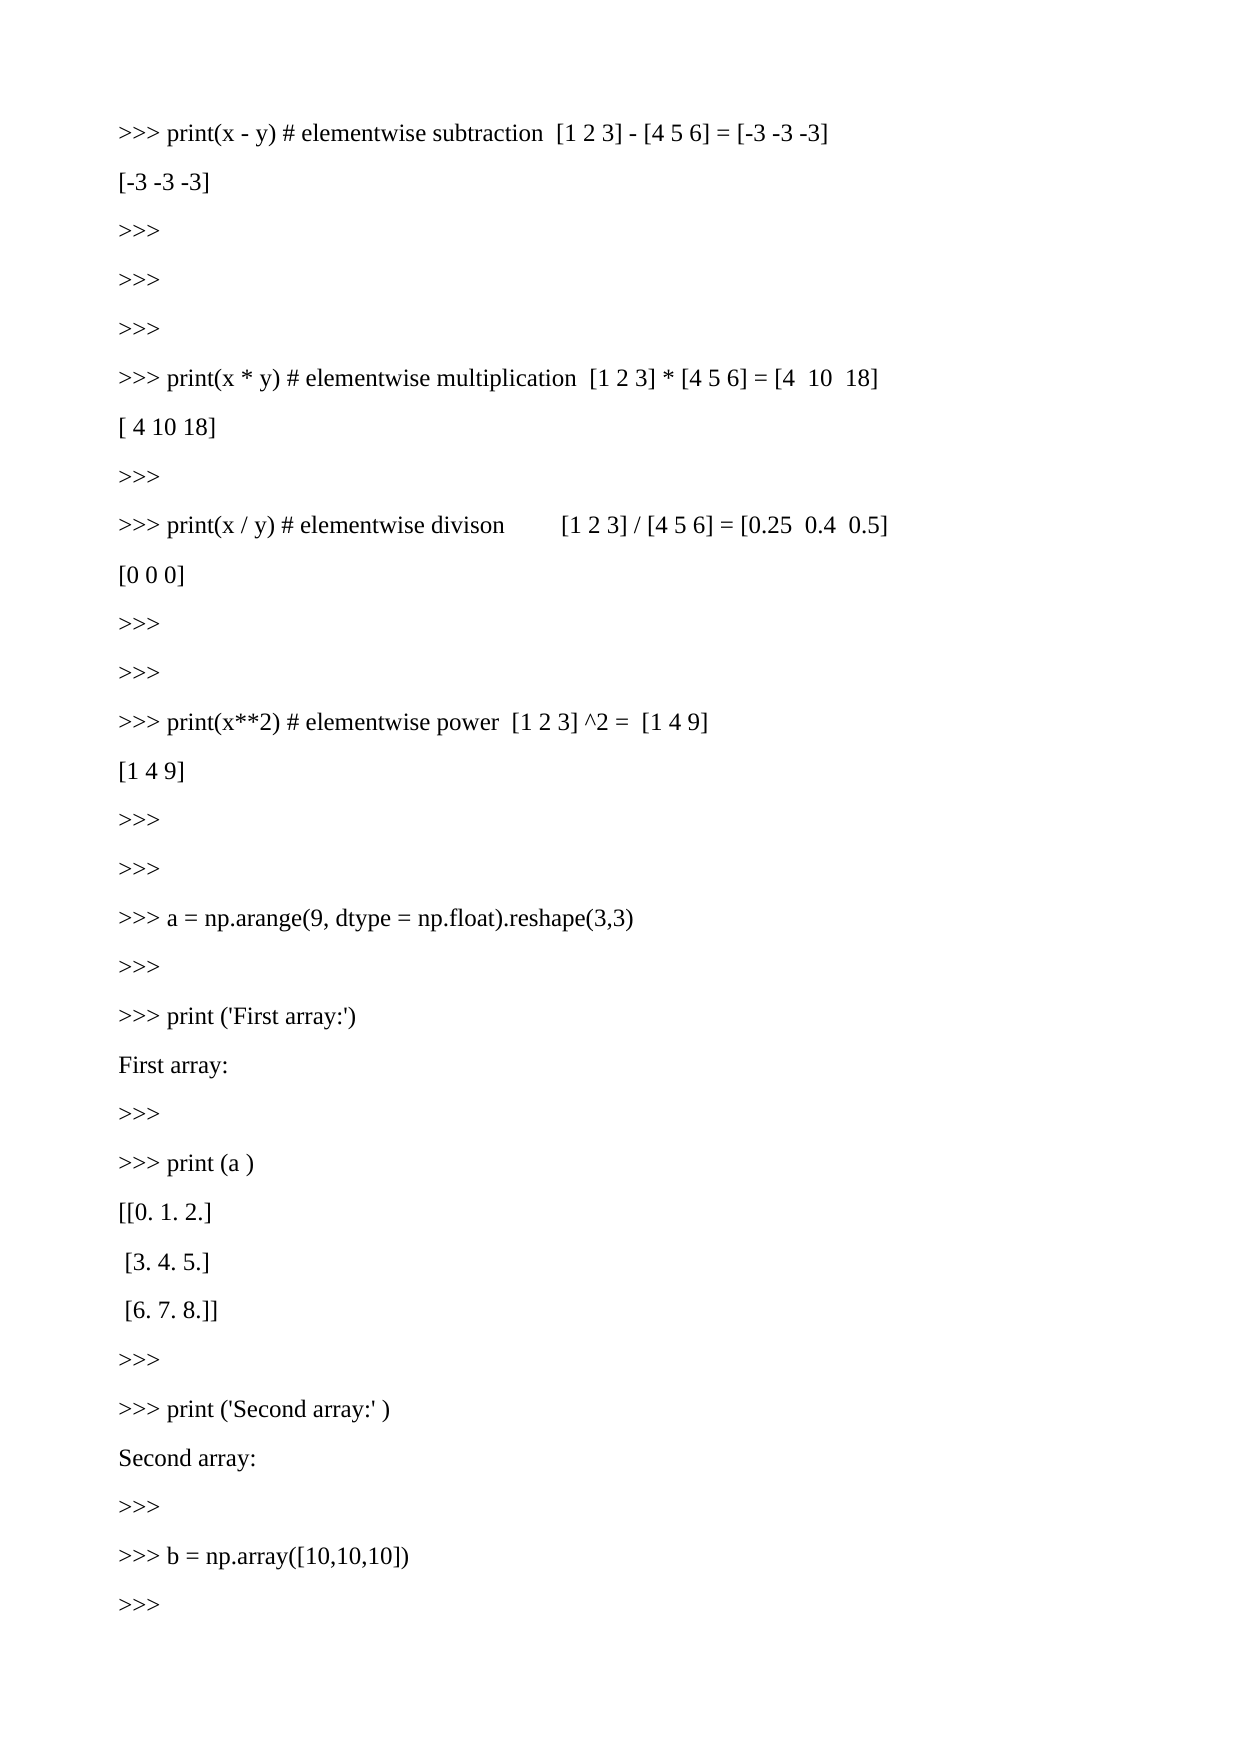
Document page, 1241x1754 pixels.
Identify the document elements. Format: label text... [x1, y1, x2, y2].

text >>> [118, 216, 1122, 245]
text >>> [118, 805, 1122, 834]
text >>> print (a ) [118, 1148, 1122, 1177]
text >>> print(x - y) # elementwise subtraction [1 2 3] - [4 5 6] = [-3 -3 -3] [118, 118, 1122, 147]
text [ 4 10 18] [118, 412, 1122, 441]
text >>> print ('First array:') [118, 1001, 1122, 1030]
text >>> [118, 854, 1122, 883]
text [-3 -3 -3] [118, 167, 1122, 196]
text >>> a = np.arange(9, dtype = np.float).reshape(3,3) [118, 903, 1122, 932]
text >>> print ('Second array:' ) [118, 1394, 1122, 1422]
text [6. 7. 8.]] [118, 1296, 1122, 1324]
text [0 0 0] [118, 560, 1122, 588]
text Second array: [118, 1443, 1122, 1472]
text >>> [118, 1099, 1122, 1128]
text [[0. 1. 2.] [118, 1197, 1122, 1226]
text >>> print(x * y) # elementwise multiplication [1 2 3] * [4 5 6] = [4 10 18] [118, 363, 1122, 392]
text >>> [118, 1345, 1122, 1373]
text [1 4 9] [118, 756, 1122, 785]
text >>> print(x**2) # elementwise power [1 2 3] ^2 = [1 4 9] [118, 707, 1122, 736]
text >>> print(x / y) # elementwise divison [1 2 3] / [4 5 6] = [0.25 0.4 0.5] [118, 511, 1122, 539]
text >>> [118, 1492, 1122, 1521]
text >>> [118, 1590, 1122, 1619]
text [3. 4. 5.] [118, 1247, 1122, 1275]
text >>> b = np.array([10,10,10]) [118, 1541, 1122, 1570]
text >>> [118, 314, 1122, 343]
text >>> [118, 265, 1122, 294]
text >>> [118, 658, 1122, 687]
text >>> [118, 609, 1122, 637]
text First array: [118, 1050, 1122, 1079]
text >>> [118, 952, 1122, 981]
text >>> [118, 462, 1122, 490]
